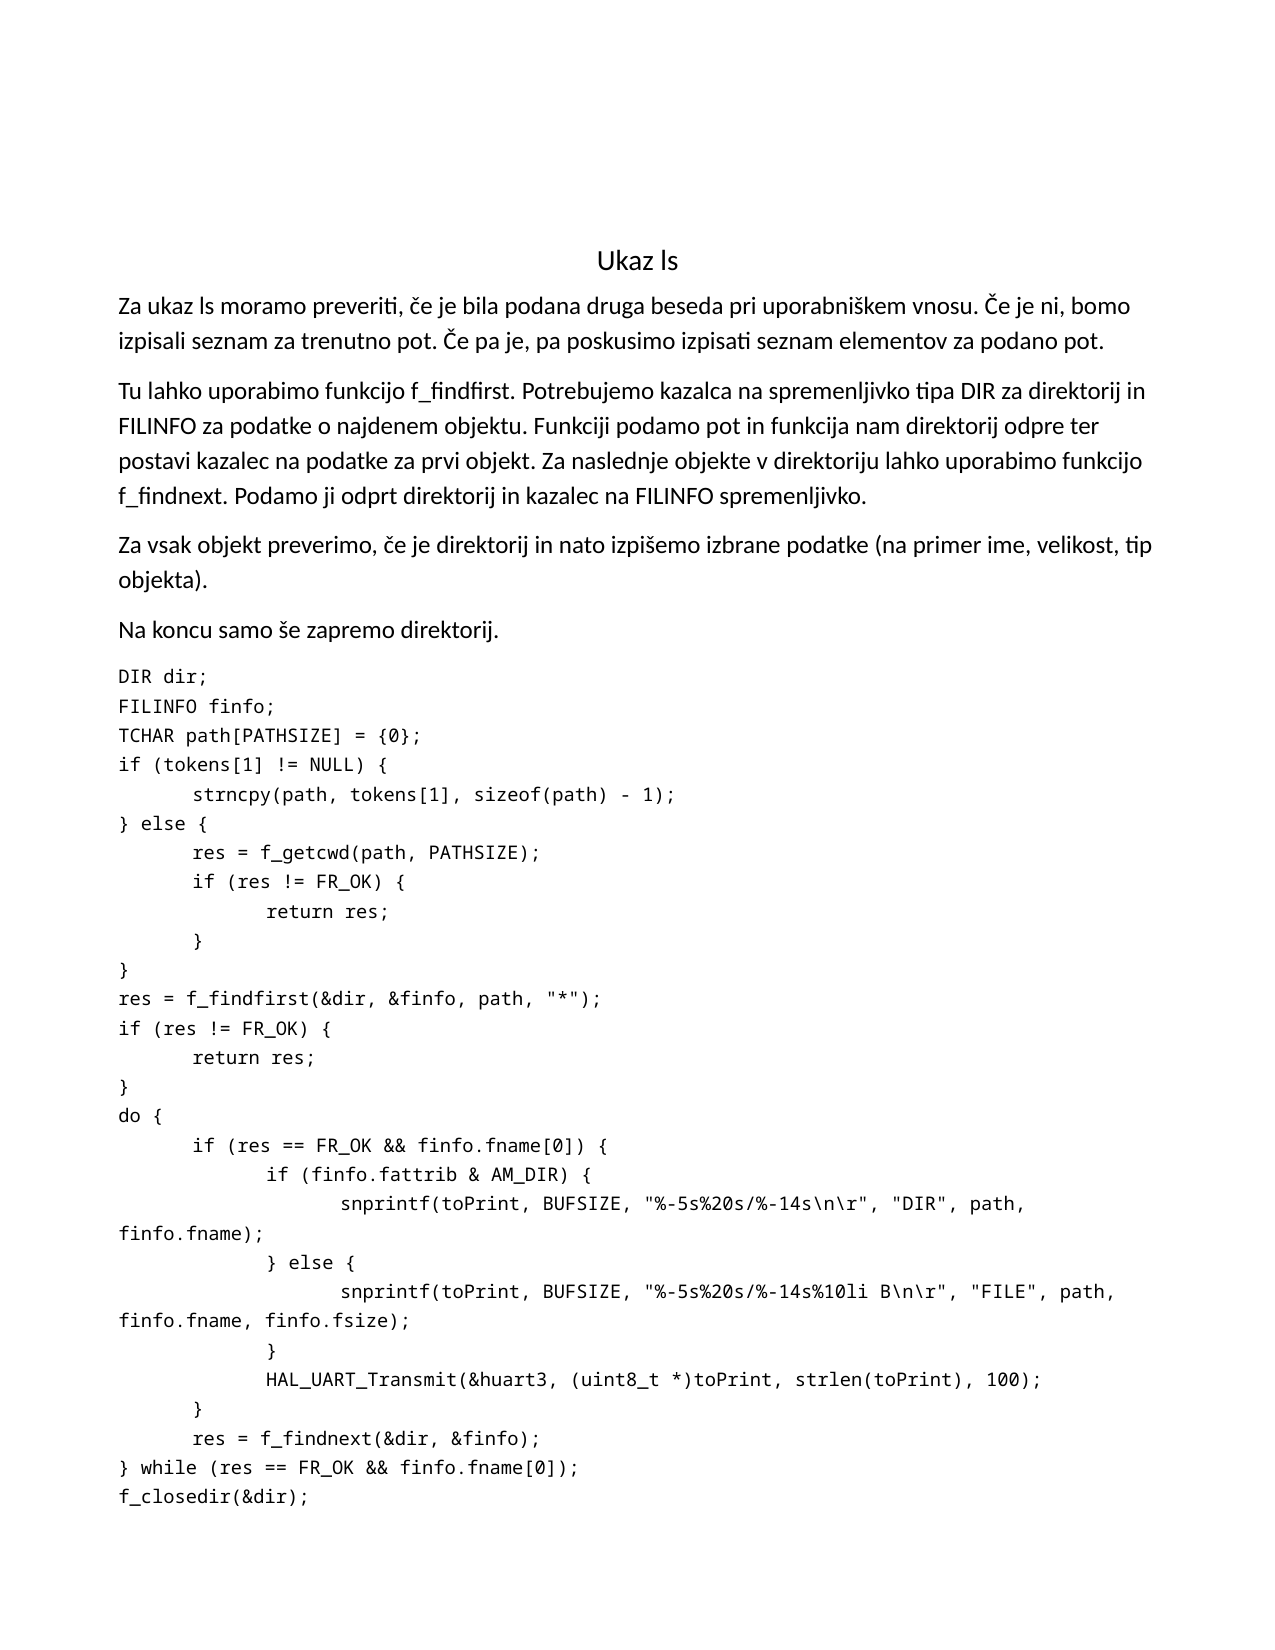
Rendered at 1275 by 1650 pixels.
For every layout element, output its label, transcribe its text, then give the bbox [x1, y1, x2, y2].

text snprintf(toPrint, BUFSIZE, "%-5s%20s/%-14s\n\r", "DIR", path, finfo.fname); [118, 1191, 1157, 1245]
text Na koncu samo še zapremo direktorij. [118, 614, 1157, 645]
text } [118, 927, 1157, 953]
text do { [118, 1103, 1157, 1128]
text } [118, 1396, 1157, 1421]
text res = f_findnext(&dir, &finfo); [118, 1425, 1157, 1450]
text return res; [118, 898, 1157, 923]
text FILINFO finfo; [118, 693, 1157, 718]
text return res; [118, 1044, 1157, 1070]
text if (tokens[1] != NULL) { [118, 752, 1157, 777]
text Za ukaz ls moramo preveriti, če je bila podana druga beseda pri uporabniškem vnosu. Če je ni, bomo izpisali seznam za trenutno pot. Če pa je, pa poskusimo izpisati seznam elementov za podano pot. [118, 290, 1157, 356]
text } else { [118, 1249, 1157, 1275]
text strncpy(path, tokens[1], sizeof(path) - 1); [118, 781, 1157, 806]
text if (res != FR_OK) { [118, 869, 1157, 894]
text } [118, 1337, 1157, 1362]
text } [118, 1073, 1157, 1099]
subtitle Ukaz ls [118, 242, 1157, 278]
text TCHAR path[PATHSIZE] = {0}; [118, 722, 1157, 748]
text Tu lahko uporabimo funkcijo f_findfirst. Potrebujemo kazalca na spremenljivko tipa DIR za direktorij in FILINFO za podatke o najdenem objektu. Funkciji podamo pot in funkcija nam direktorij odpre ter postavi kazalec na podatke za prvi objekt. Za naslednje objekte v direktoriju lahko uporabimo funkcijo f_findnext. Podamo ji odprt direktorij in kazalec na FILINFO spremenljivko. [118, 375, 1157, 511]
text } [118, 956, 1157, 982]
text } else { [118, 810, 1157, 836]
text f_closedir(&dir); [118, 1483, 1157, 1509]
text Za vsak objekt preverimo, če je direktorij in nato izpišemo izbrane podatke (na primer ime, velikost, tip objekta). [118, 529, 1157, 595]
text DIR dir; [118, 664, 1157, 689]
text HAL_UART_Transmit(&huart3, (uint8_t *)toPrint, strlen(toPrint), 100); [118, 1366, 1157, 1392]
text res = f_findfirst(&dir, &finfo, path, "*"); [118, 986, 1157, 1011]
text if (res == FR_OK && finfo.fname[0]) { [118, 1132, 1157, 1158]
text } while (res == FR_OK && finfo.fname[0]); [118, 1454, 1157, 1479]
text if (finfo.fattrib & AM_DIR) { [118, 1161, 1157, 1187]
text if (res != FR_OK) { [118, 1015, 1157, 1041]
text res = f_getcwd(path, PATHSIZE); [118, 839, 1157, 865]
text snprintf(toPrint, BUFSIZE, "%-5s%20s/%-14s%10li B\n\r", "FILE", path, finfo.fname, finfo.fsize); [118, 1278, 1157, 1333]
